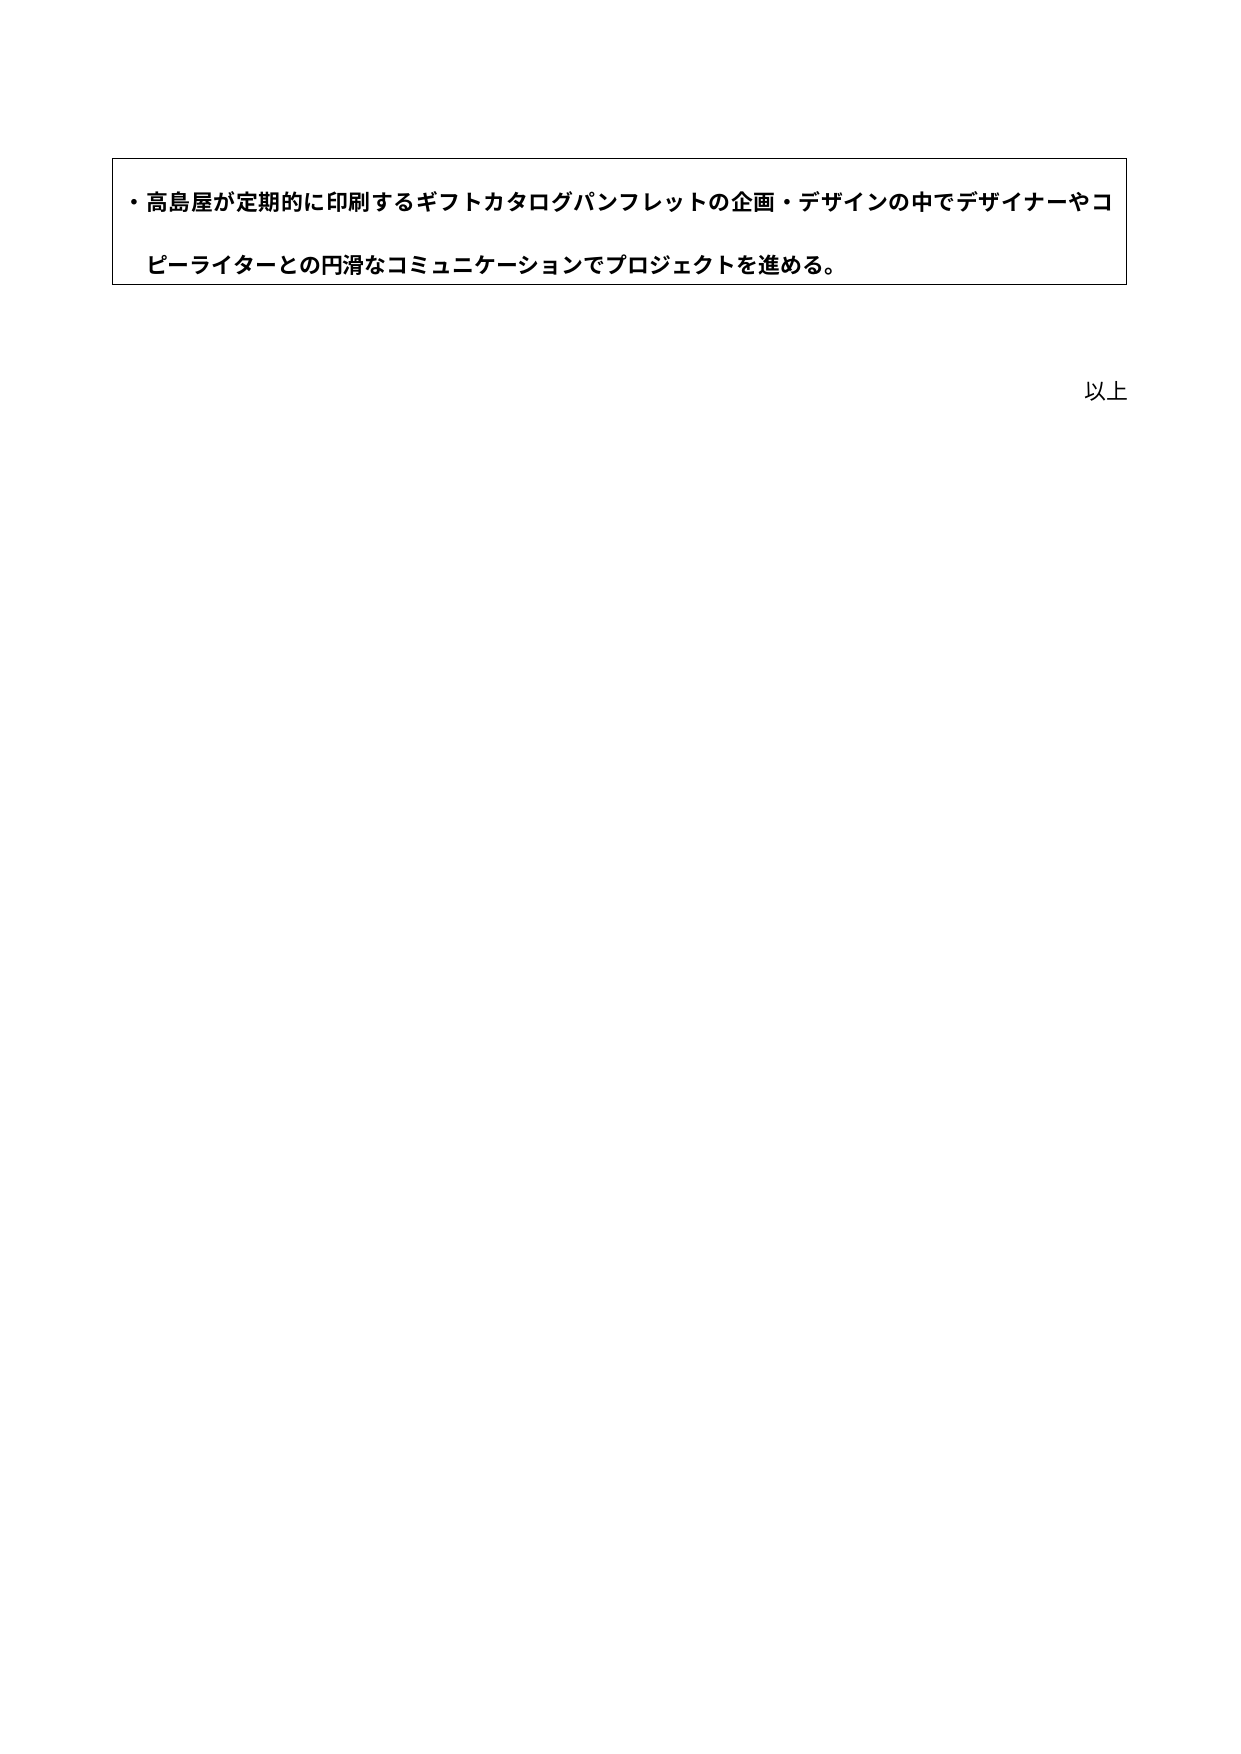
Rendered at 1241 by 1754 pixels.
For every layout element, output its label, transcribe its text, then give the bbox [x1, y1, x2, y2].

table_cell ・高島屋が定期的に印刷するギフトカタログパンフレットの企画・デザインの中でデザイナーやコピーライターとの円滑なコミュニケーションでプロジェクトを進める。 [113, 159, 1126, 284]
text 以上 [112, 348, 1128, 410]
